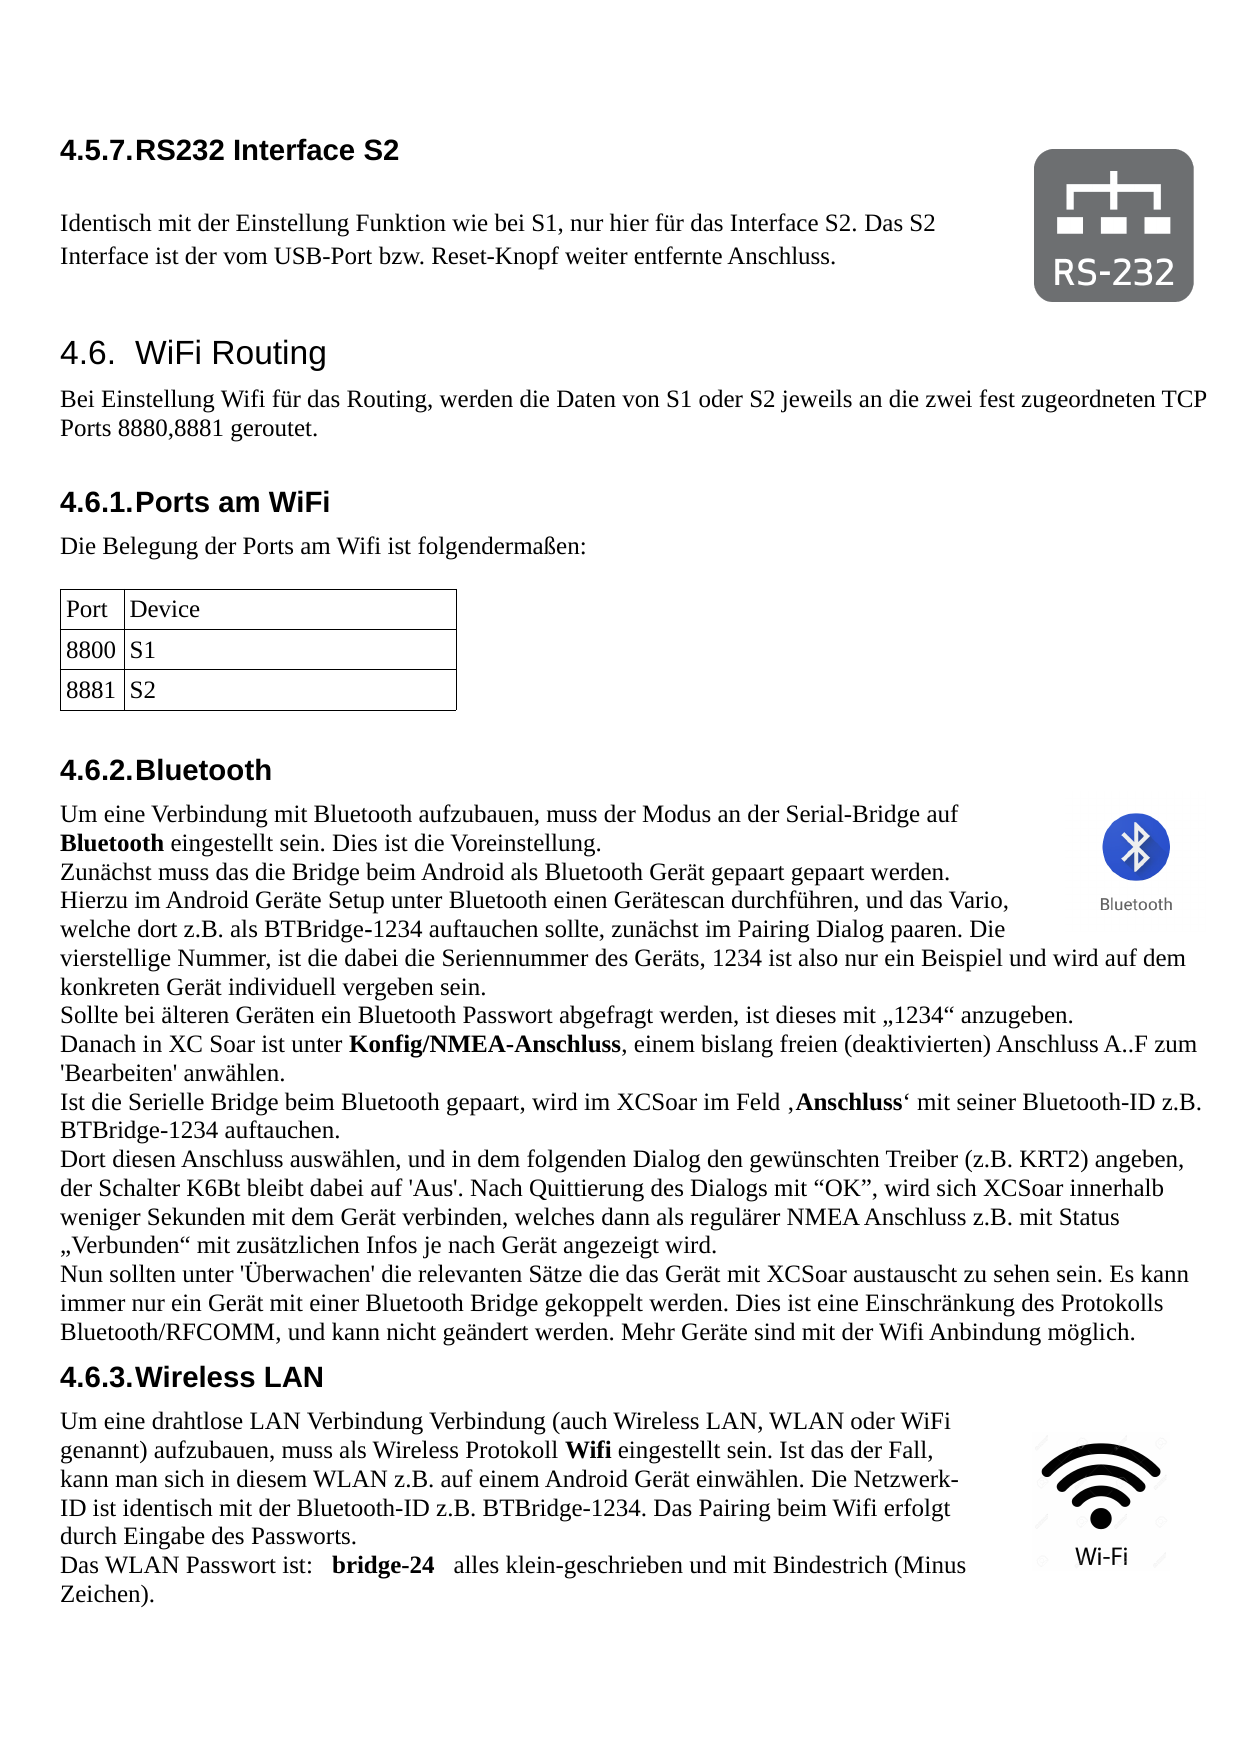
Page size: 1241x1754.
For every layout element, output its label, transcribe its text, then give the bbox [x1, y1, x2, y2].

text Identisch mit der Einstellung Funktion wie bei S1, nur hier für das Interface S2. Das S2 Interface ist der vom USB-Port bzw. Reset-Knopf weiter entfernte Anschluss. [60, 208, 1028, 269]
text Um eine Verbindung mit Bluetooth aufzubauen, muss der Modus an der Serial-Bridge auf Bluetooth eingestellt sein. Dies ist die Voreinstellung. [60, 799, 1065, 857]
picture [1031, 1432, 1171, 1571]
picture [1065, 791, 1206, 932]
subtitle Bluetooth [60, 753, 1207, 787]
text Ist die Serielle Bridge beim Bluetooth gepaart, wird im XCSoar im Feld ‚Anschluss‘ mit seiner Bluetooth-ID z.B. BTBridge-1234 auftauchen. [60, 1087, 1207, 1144]
picture [1028, 149, 1198, 302]
table_header Port [61, 590, 124, 629]
text Nun sollten unter 'Überwachen' die relevanten Sätze die das Gerät mit XCSoar austauscht zu sehen sein. Es kann immer nur ein Gerät mit einer Bluetooth Bridge gekoppelt werden. Dies ist eine Einschränkung des Protokolls Bluetooth/RFCOMM, und kann nicht geändert werden. Mehr Geräte sind mit der Wifi Anbindung möglich. [60, 1259, 1207, 1346]
text Hierzu im Android Geräte Setup unter Bluetooth einen Gerätescan durchführen, und das Vario, welche dort z.B. als BTBridge-1234 auftauchen sollte, zunächst im Pairing Dialog paaren. Die vierstellige Nummer, ist die dabei die Seriennummer des Geräts, 1234 ist also nur ein Beispiel und wird auf dem konkreten Gerät individuell vergeben sein. [60, 886, 1207, 1001]
table_cell 8800 [61, 630, 124, 669]
text Bei Einstellung Wifi für das Routing, werden die Daten von S1 oder S2 jeweils an die zwei fest zugeordneten TCP Ports 8880,8881 geroutet. [60, 384, 1207, 442]
subtitle Wireless LAN [60, 1360, 1207, 1394]
subtitle RS232 Interface S2 [60, 133, 1207, 166]
subtitle WiFi Routing [60, 333, 1207, 372]
table_cell 8881 [61, 670, 124, 710]
table_cell S2 [125, 670, 456, 710]
subtitle Ports am WiFi [60, 485, 1207, 519]
table_header Device [125, 590, 456, 629]
text Die Belegung der Ports am Wifi ist folgendermaßen: [60, 531, 1207, 560]
text Danach in XC Soar ist unter Konfig/NMEA-Anschluss, einem bislang freien (deaktivierten) Anschluss A..F zum 'Bearbeiten' anwählen. [60, 1029, 1207, 1087]
text Sollte bei älteren Geräten ein Bluetooth Passwort abgefragt werden, ist dieses mit „1234“ anzugeben. [60, 1001, 1207, 1029]
text Um eine drahtlose LAN Verbindung Verbindung (auch Wireless LAN, WLAN oder WiFi genannt) aufzubauen, muss als Wireless Protokoll Wifi eingestellt sein. Ist das der Fall, kann man sich in diesem WLAN z.B. auf einem Android Gerät einwählen. Die Netzwerk-ID ist identisch mit der Bluetooth-ID z.B. BTBridge-1234. Das Pairing beim Wifi erfolgt durch Eingabe des Passworts. [60, 1406, 1207, 1550]
text Dort diesen Anschluss auswählen, und in dem folgenden Dialog den gewünschten Treiber (z.B. KRT2) angeben, der Schalter K6Bt bleibt dabei auf 'Aus'. Nach Quittierung des Dialogs mit “OK”, wird sich XCSoar innerhalb weniger Sekunden mit dem Gerät verbinden, welches dann als regulärer NMEA Anschluss z.B. mit Status „Verbunden“ mit zusätzlichen Infos je nach Gerät angezeigt wird. [60, 1144, 1207, 1259]
table_cell S1 [125, 630, 456, 669]
text Das WLAN Passwort ist: bridge-24 alles klein-geschrieben und mit Bindestrich (Minus Zeichen). [60, 1550, 1207, 1608]
text Zunächst muss das die Bridge beim Android als Bluetooth Gerät gepaart gepaart werden. [60, 857, 1065, 886]
